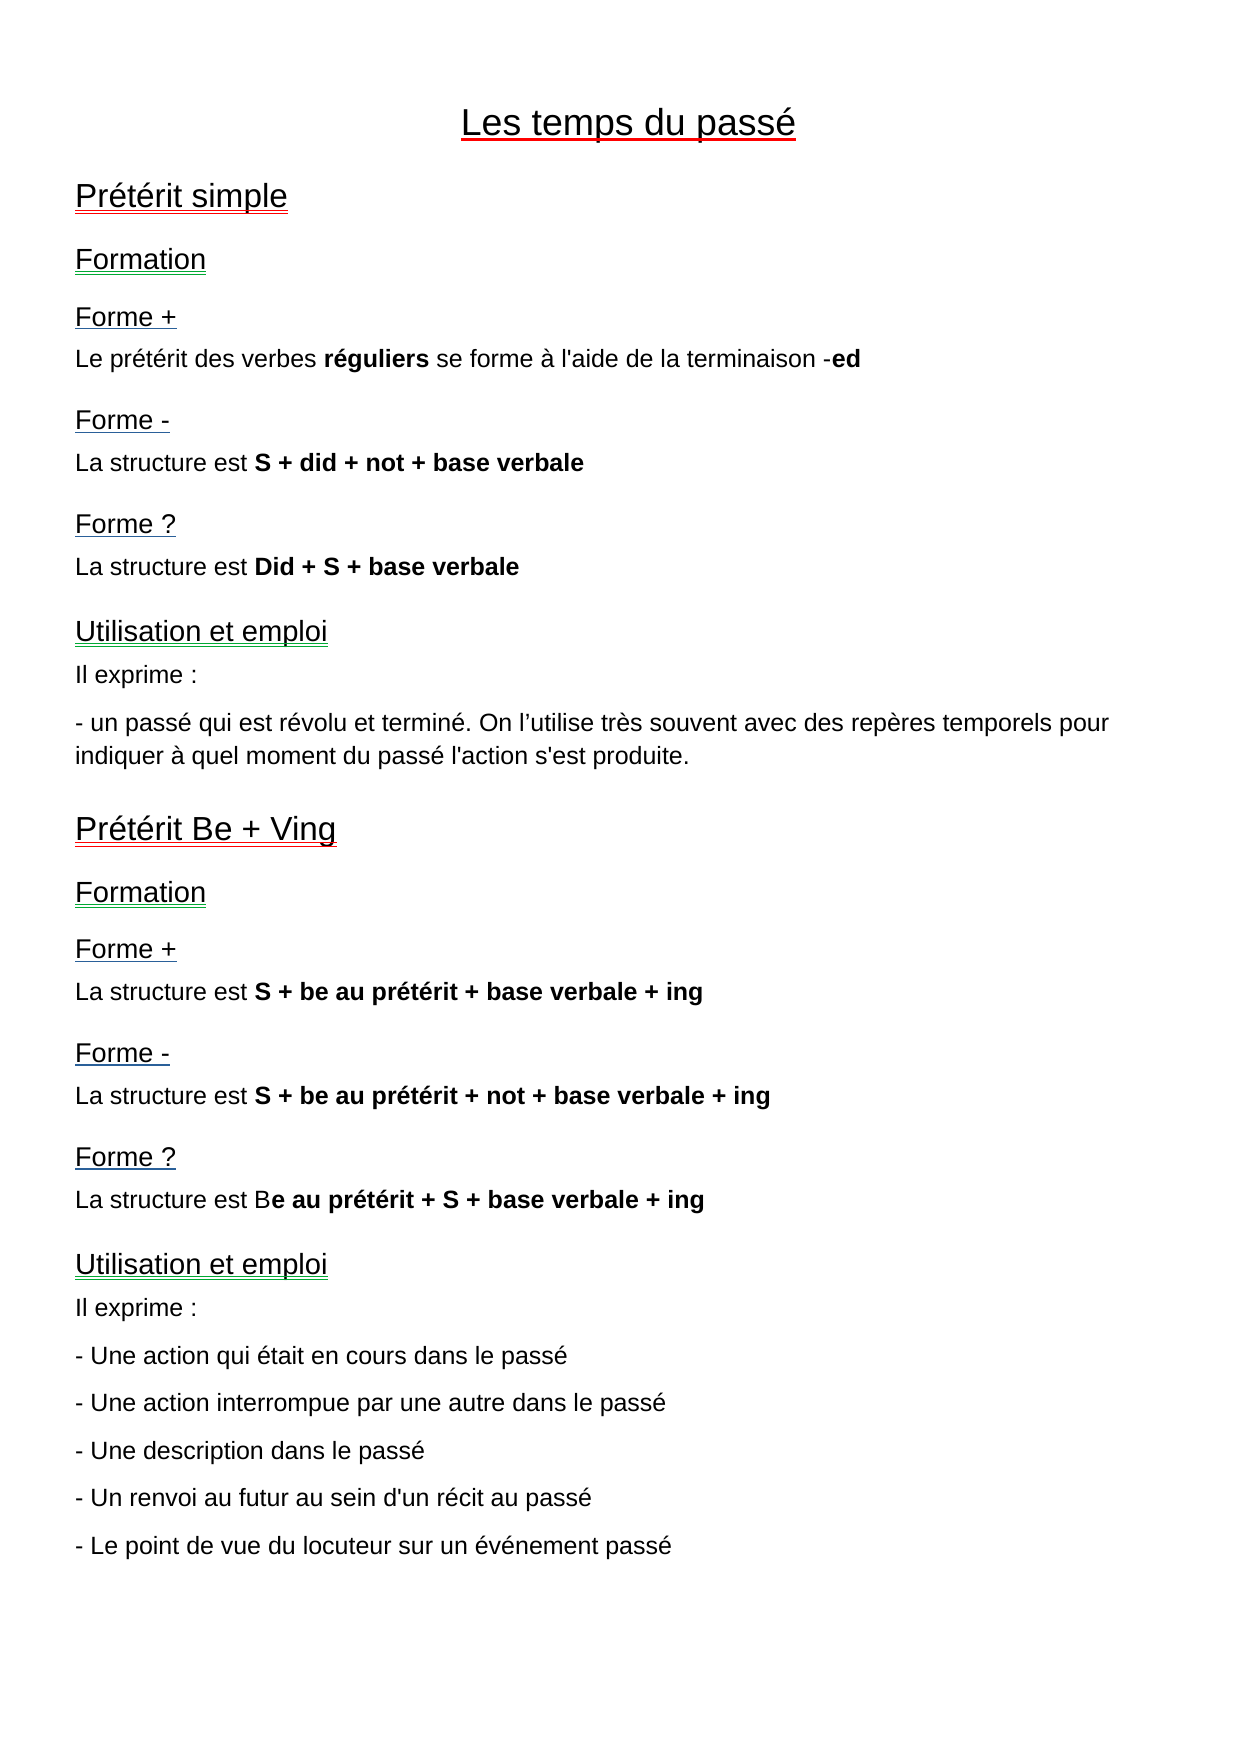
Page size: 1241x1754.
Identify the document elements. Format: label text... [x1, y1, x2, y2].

text - Une description dans le passé [75, 1436, 1182, 1464]
text La structure est S + be au prétérit + not + base verbale + ing [75, 1081, 1182, 1110]
text - Une action qui était en cours dans le passé [75, 1341, 1182, 1369]
text - un passé qui est révolu et terminé. On l’utilise très souvent avec des repères temporels pour indiquer à quel moment du passé l'action s'est produite. [75, 708, 1182, 769]
text La structure est S + be au prétérit + base verbale + ing [75, 977, 1182, 1006]
text Il exprime : [75, 660, 1182, 689]
text - Un renvoi au futur au sein d'un récit au passé [75, 1483, 1182, 1512]
text Il exprime : [75, 1293, 1182, 1322]
subtitle Forme + [75, 933, 1182, 964]
text La structure est Be au prétérit + S + base verbale + ing [75, 1185, 1182, 1213]
text La structure est Did + S + base verbale [75, 552, 1182, 581]
subtitle Forme - [75, 404, 1182, 436]
subtitle Les temps du passé [75, 100, 1182, 143]
subtitle Formation [75, 875, 1182, 908]
subtitle Formation [75, 242, 1182, 276]
subtitle Forme ? [75, 508, 1182, 539]
subtitle Utilisation et emploi [75, 1247, 1182, 1281]
text - Une action interrompue par une autre dans le passé [75, 1388, 1182, 1417]
subtitle Forme + [75, 301, 1182, 332]
subtitle Forme ? [75, 1141, 1182, 1172]
text La structure est S + did + not + base verbale [75, 448, 1182, 477]
text - Le point de vue du locuteur sur un événement passé [75, 1531, 1182, 1560]
subtitle Prétérit simple [75, 176, 1182, 215]
subtitle Prétérit Be + Ving [75, 809, 1182, 848]
subtitle Forme - [75, 1037, 1182, 1068]
text Le prétérit des verbes réguliers se forme à l'aide de la terminaison -ed [75, 344, 1182, 373]
subtitle Utilisation et emploi [75, 614, 1182, 648]
